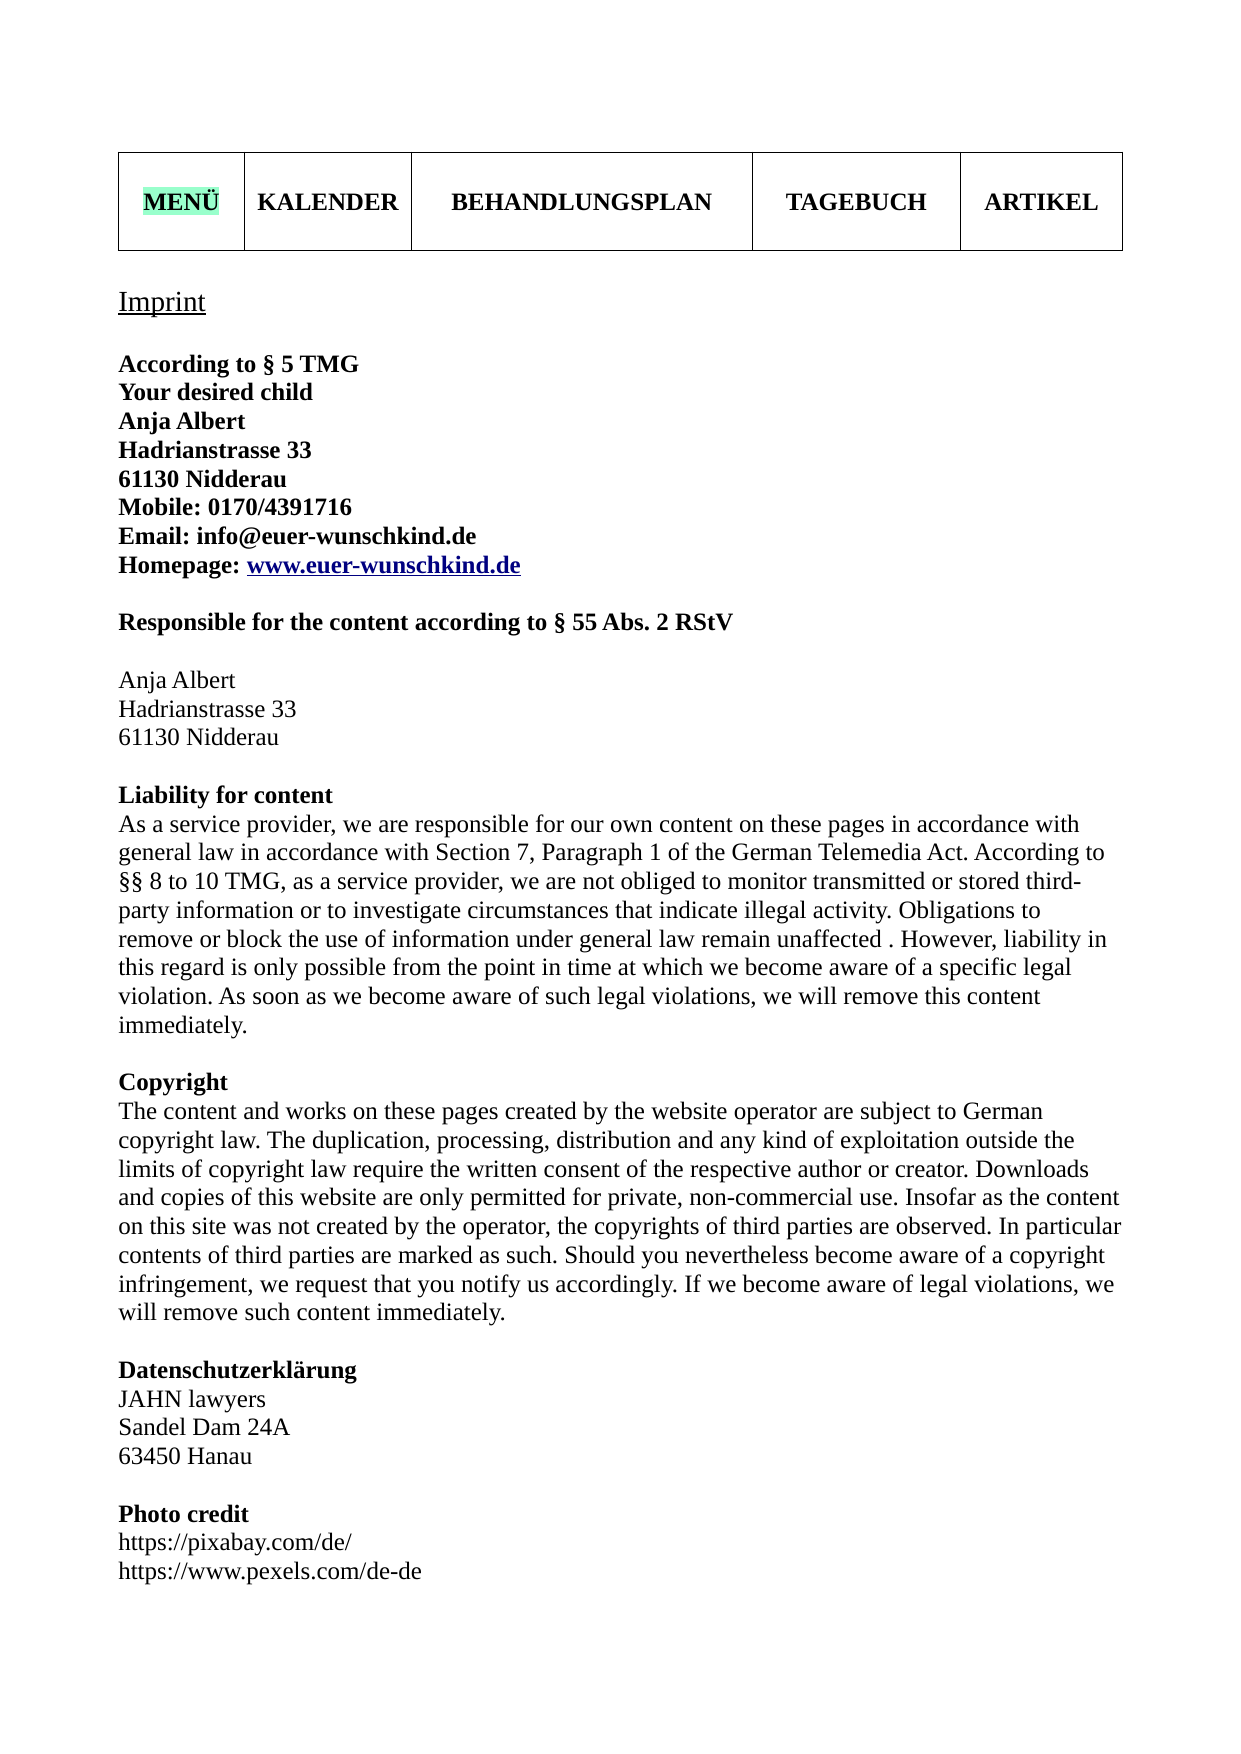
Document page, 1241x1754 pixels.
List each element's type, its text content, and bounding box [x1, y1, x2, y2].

text Anja Albert [118, 665, 1122, 694]
text 61130 Nidderau [118, 722, 1122, 751]
text https://pixabay.com/de/ [118, 1527, 1122, 1556]
text https://www.pexels.com/de-de [118, 1556, 1122, 1585]
text 61130 Nidderau [118, 464, 1122, 492]
text Anja Albert [118, 406, 1122, 435]
text Datenschutzerklärung [118, 1355, 1122, 1384]
text Responsible for the content according to § 55 Abs. 2 RStV [118, 607, 1122, 636]
text The content and works on these pages created by the website operator are subject to German copyright law. The duplication, processing, distribution and any kind of exploitation outside the limits of copyright law require the written consent of the respective author or creator. Downloads and copies of this website are only permitted for private, non-commercial use. Insofar as the content on this site was not created by the operator, the copyrights of third parties are observed. In particular contents of third parties are marked as such. Should you nevertheless become aware of a copyright infringement, we request that you notify us accordingly. If we become aware of legal violations, we will remove such content immediately. [118, 1096, 1122, 1326]
text Email: info@euer-wunschkind.de [118, 521, 1122, 550]
table_header KALENDER [245, 153, 411, 250]
text 63450 Hanau [118, 1441, 1122, 1470]
table_header TAGEBUCH [753, 153, 960, 250]
text According to § 5 TMG [118, 349, 1122, 377]
table_header BEHANDLUNGSPLAN [412, 153, 752, 250]
table_header MENÜ [119, 153, 244, 250]
text Homepage: www.euer-wunschkind.de [118, 550, 1122, 579]
text Sandel Dam 24A [118, 1412, 1122, 1441]
text Your desired child [118, 377, 1122, 406]
text Imprint [118, 284, 1122, 317]
text Photo credit [118, 1499, 1122, 1527]
text JAHN lawyers [118, 1384, 1122, 1412]
text As a service provider, we are responsible for our own content on these pages in accordance with general law in accordance with Section 7, Paragraph 1 of the German Telemedia Act. According to §§ 8 to 10 TMG, as a service provider, we are not obliged to monitor transmitted or stored third-party information or to investigate circumstances that indicate illegal activity. Obligations to remove or block the use of information under general law remain unaffected . However, liability in this regard is only possible from the point in time at which we become aware of a specific legal violation. As soon as we become aware of such legal violations, we will remove this content immediately. [118, 809, 1122, 1039]
table_header ARTIKEL [961, 153, 1122, 250]
text Copyright [118, 1067, 1122, 1096]
text Liability for content [118, 780, 1122, 809]
text Hadrianstrasse 33 [118, 694, 1122, 722]
text Mobile: 0170/4391716 [118, 492, 1122, 521]
text Hadrianstrasse 33 [118, 435, 1122, 464]
